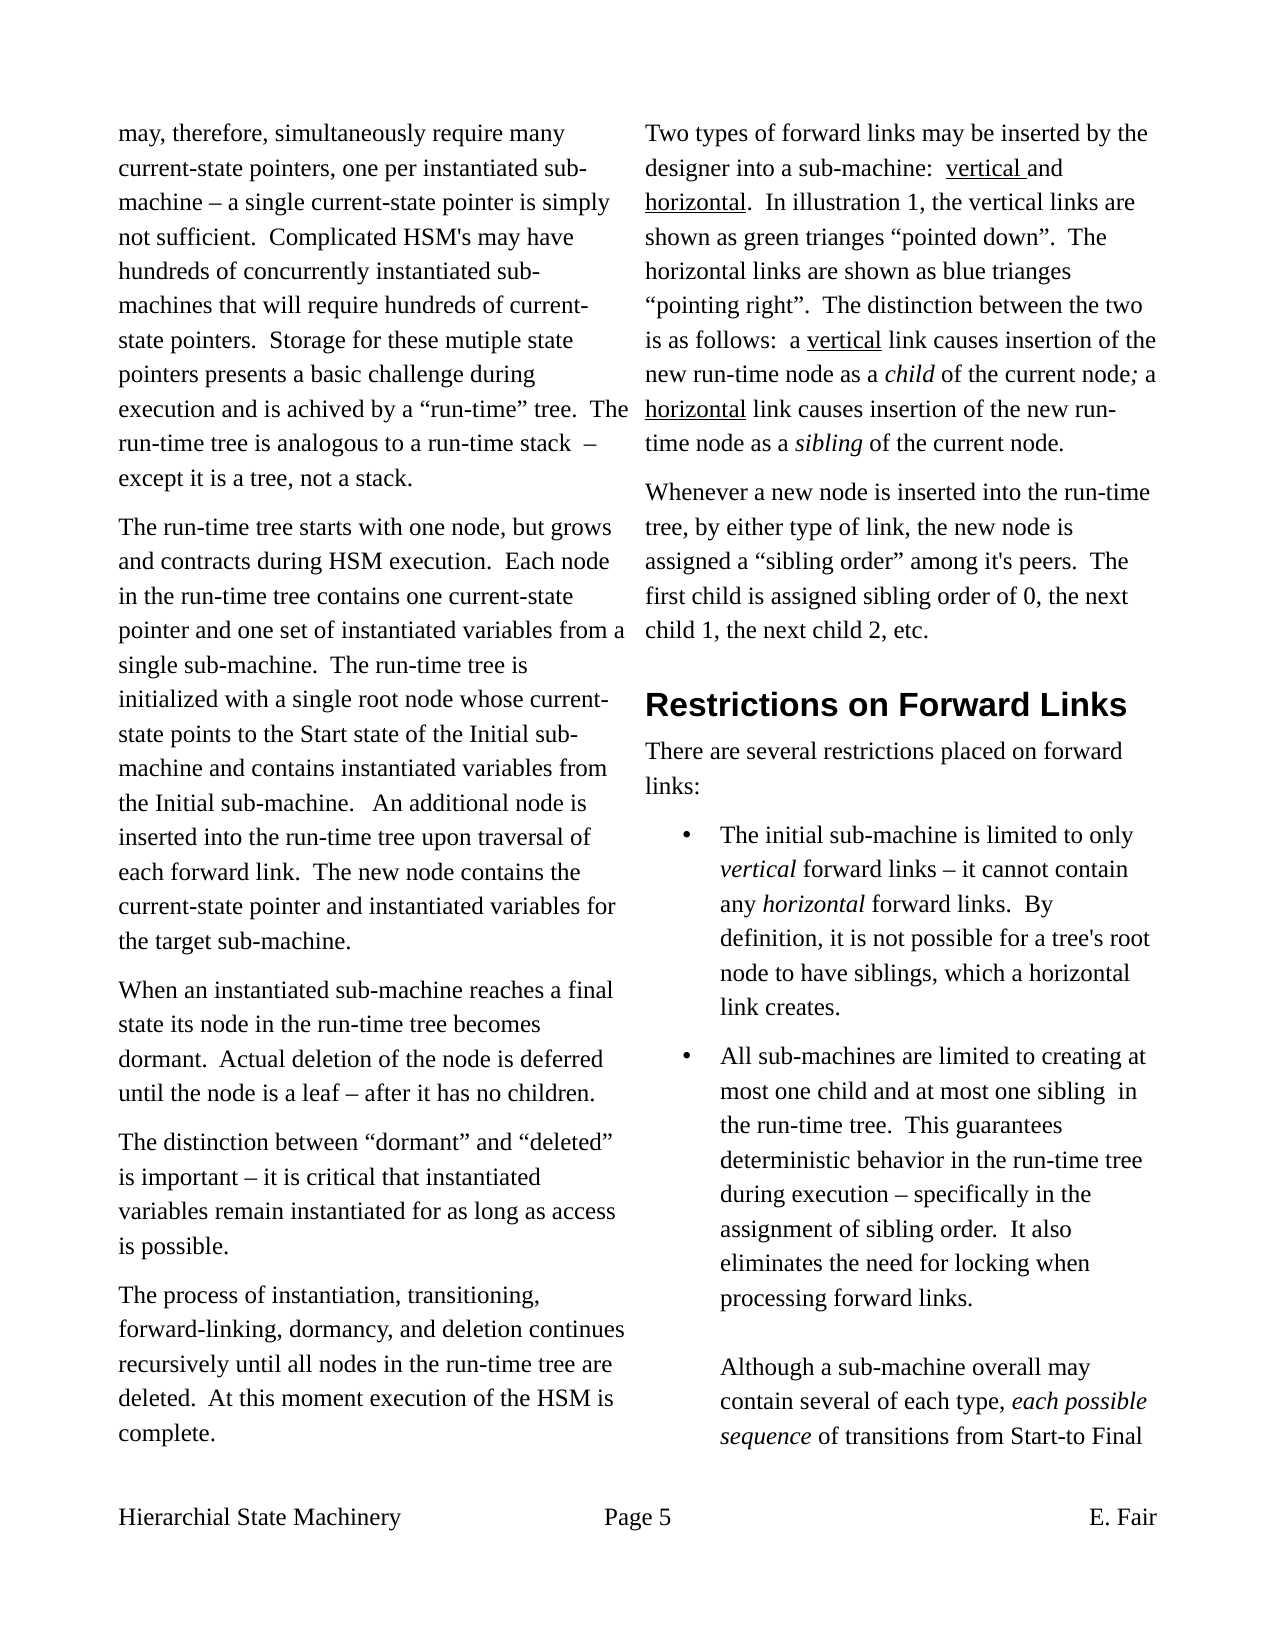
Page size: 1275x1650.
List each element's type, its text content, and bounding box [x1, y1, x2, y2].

text When an instantiated sub-machine reaches a final state its node in the run-time tree becomes dormant. Actual deletion of the node is deferred until the node is a leaf – after it has no children. [118, 975, 630, 1107]
text may, therefore, simultaneously require many current-state pointers, one per instantiated sub-machine – a single current-state pointer is simply not sufficient. Complicated HSM's may have hundreds of concurrently instantiated sub-machines that will require hundreds of current-state pointers. Storage for these mutiple state pointers presents a basic challenge during execution and is achived by a “run-time” tree. The run-time tree is analogous to a run-time stack – except it is a tree, not a stack. [118, 118, 630, 492]
text There are several restrictions placed on forward links: [645, 736, 1157, 800]
list The initial sub-machine is limited to only vertical forward links – it cannot contain any horizontal forward links. By definition, it is not possible for a tree's root node to have siblings, which a horizontal link creates. [682, 820, 1157, 1021]
text The distinction between “dormant” and “deleted” is important – it is critical that instantiated variables remain instantiated for as long as access is possible. [118, 1127, 630, 1259]
text The process of instantiation, transitioning, forward-linking, dormancy, and deletion continues recursively until all nodes in the run-time tree are deleted. At this moment execution of the HSM is complete. [118, 1280, 630, 1446]
list All sub-machines are limited to creating at most one child and at most one sibling in the run-time tree. This guarantees deterministic behavior in the run-time tree during execution – specifically in the assignment of sibling order. It also eliminates the need for locking when processing forward links. Although a sub-machine overall may contain several of each type, each possible sequence of transitions from Start-to Final [682, 1041, 1157, 1449]
text Two types of forward links may be inserted by the designer into a sub-machine: vertical and horizontal. In illustration 1, the vertical links are shown as green trianges “pointed down”. The horizontal links are shown as blue trianges “pointing right”. The distinction between the two is as follows: a vertical link causes insertion of the new run-time node as a child of the current node; a horizontal link causes insertion of the new run-time node as a sibling of the current node. [645, 118, 1157, 457]
text Whenever a new node is inserted into the run-time tree, by either type of link, the new node is assigned a “sibling order” among it's peers. The first child is assigned sibling order of 0, the next child 1, the next child 2, etc. [645, 477, 1157, 644]
text The run-time tree starts with one node, but grows and contracts during HSM execution. Each node in the run-time tree contains one current-state pointer and one set of instantiated variables from a single sub-machine. The run-time tree is initialized with a single root node whose current-state points to the Start state of the Initial sub-machine and contains instantiated variables from the Initial sub-machine. An additional node is inserted into the run-time tree upon traversal of each forward link. The new node contains the current-state pointer and instantiated variables for the target sub-machine. [118, 512, 630, 954]
subtitle Restrictions on Forward Links [645, 685, 1157, 724]
